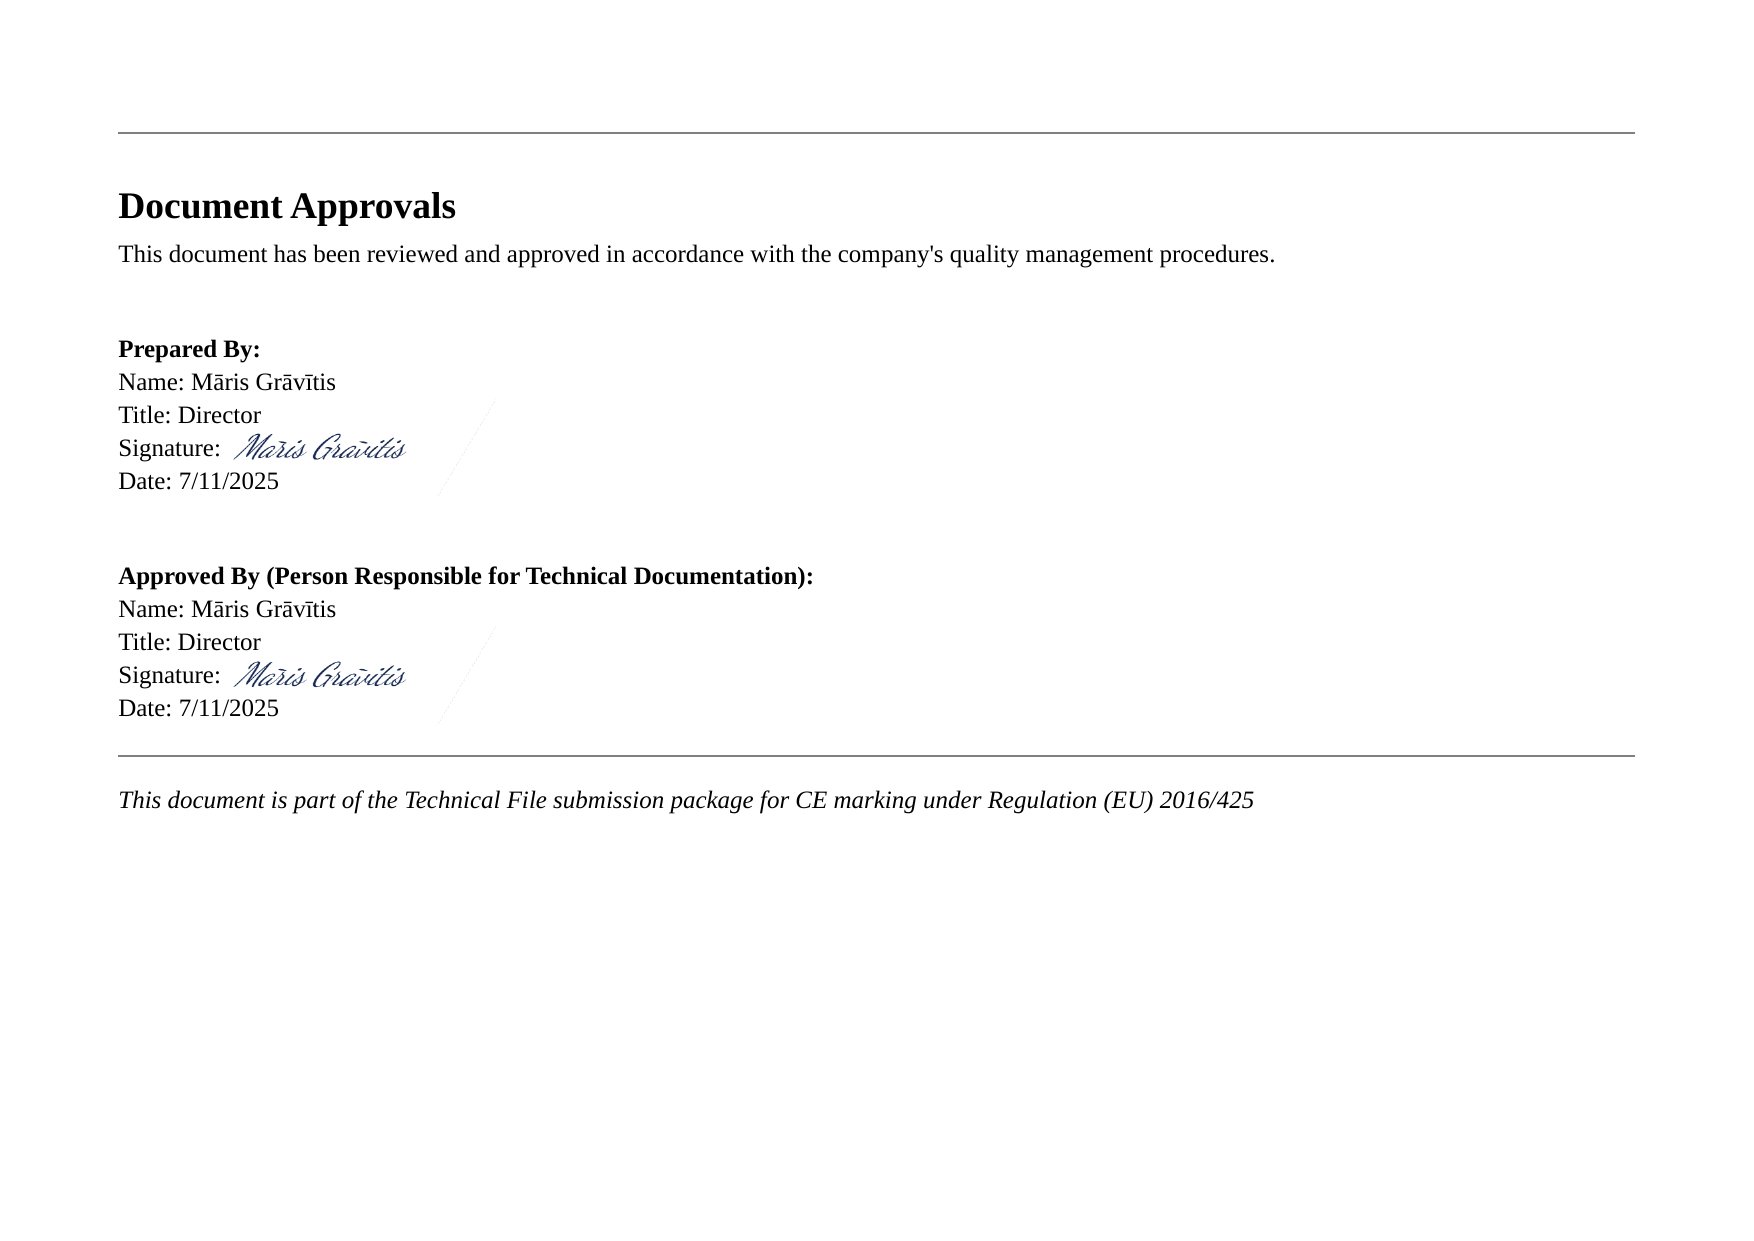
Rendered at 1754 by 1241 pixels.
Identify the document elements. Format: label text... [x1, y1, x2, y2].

picture [163, 398, 496, 498]
subtitle Document Approvals [118, 183, 1635, 226]
text This document has been reviewed and approved in accordance with the company's quality management procedures. [118, 239, 1635, 268]
picture [163, 625, 496, 726]
text This document is part of the Technical File submission package for CE marking under Regulation (EU) 2016/425 [118, 785, 1635, 814]
text Prepared By: Name: Māris Grāvītis Title: Director Signature: Date: 7/11/2025 [118, 334, 1635, 495]
text Approved By (Person Responsible for Technical Documentation): Name: Māris Grāvītis Title: Director Signature: Date: 7/11/2025 [118, 561, 1635, 722]
